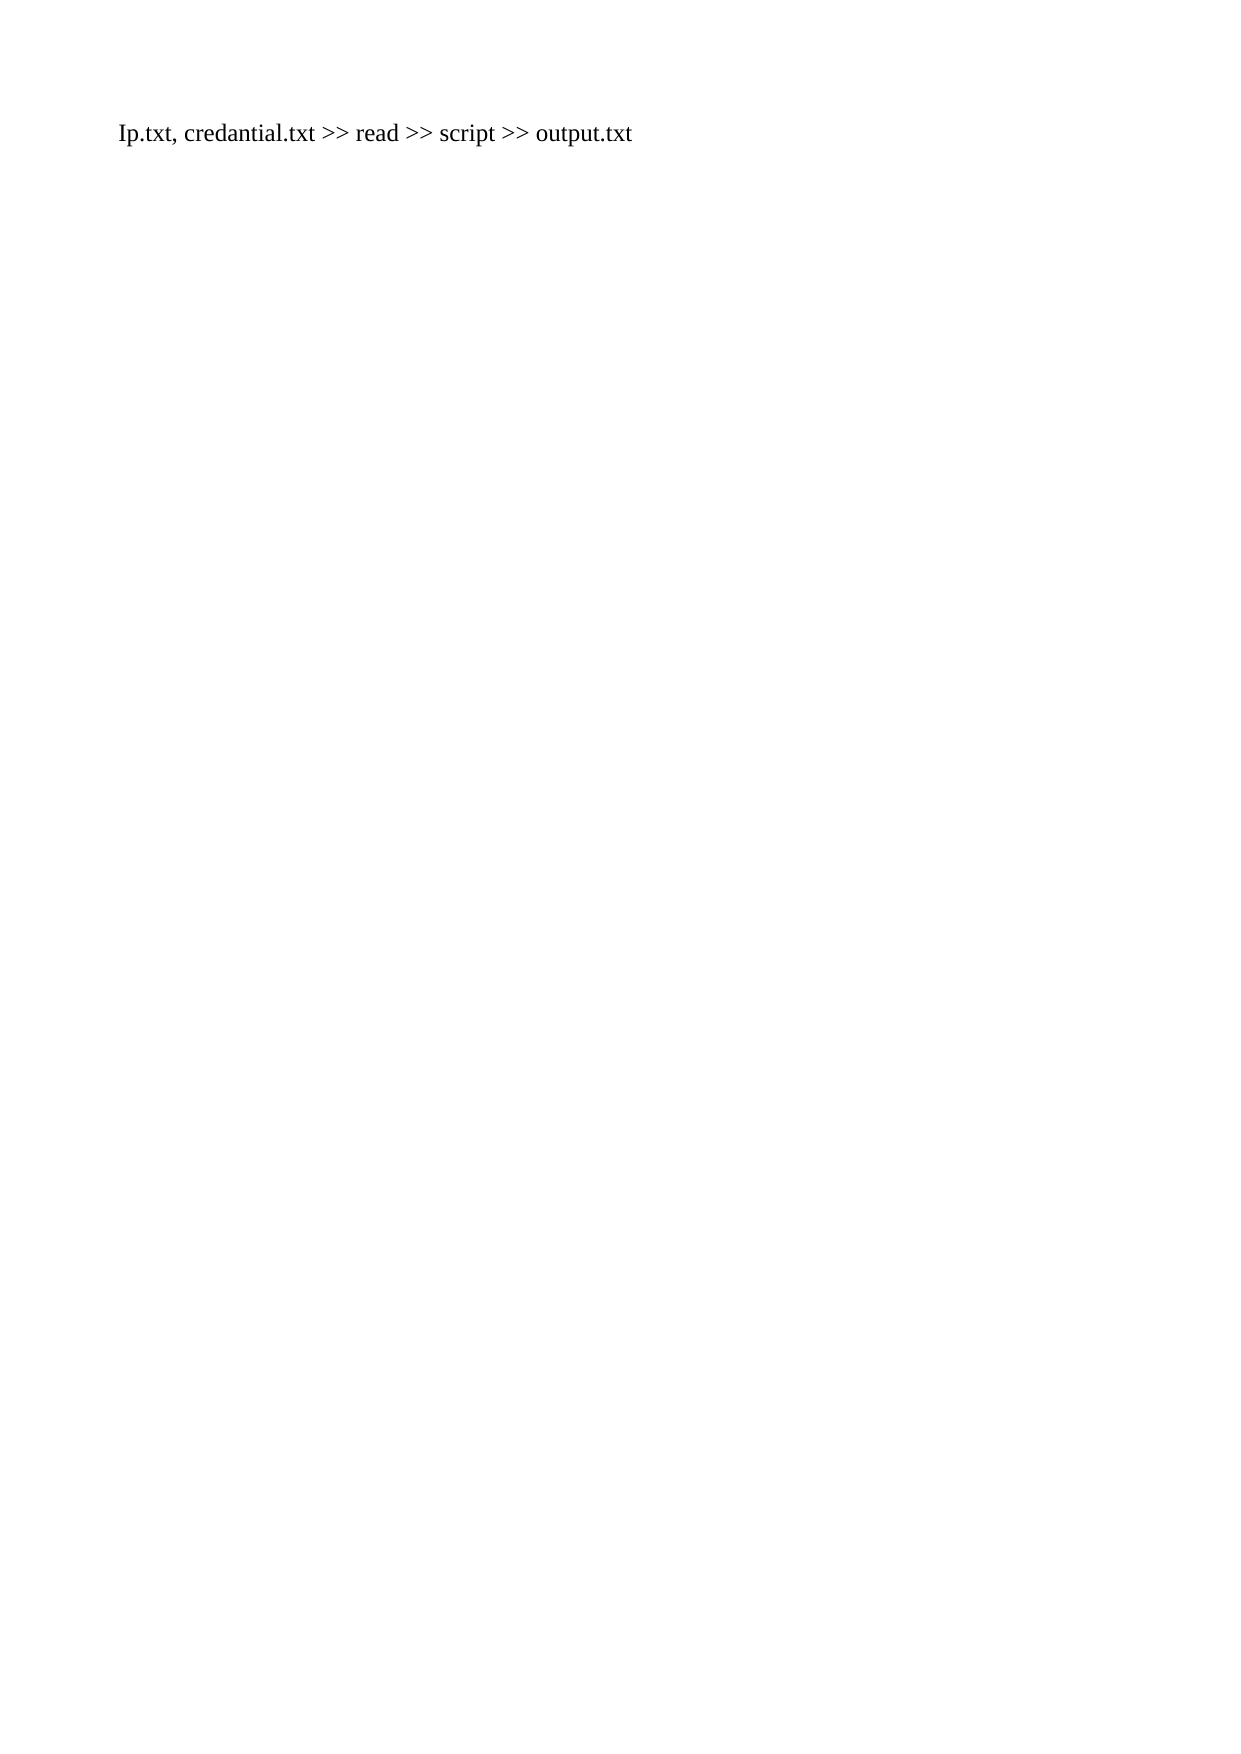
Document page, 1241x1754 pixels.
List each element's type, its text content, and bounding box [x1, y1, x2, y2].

text Ip.txt, credantial.txt >> read >> script >> output.txt [118, 118, 1122, 147]
